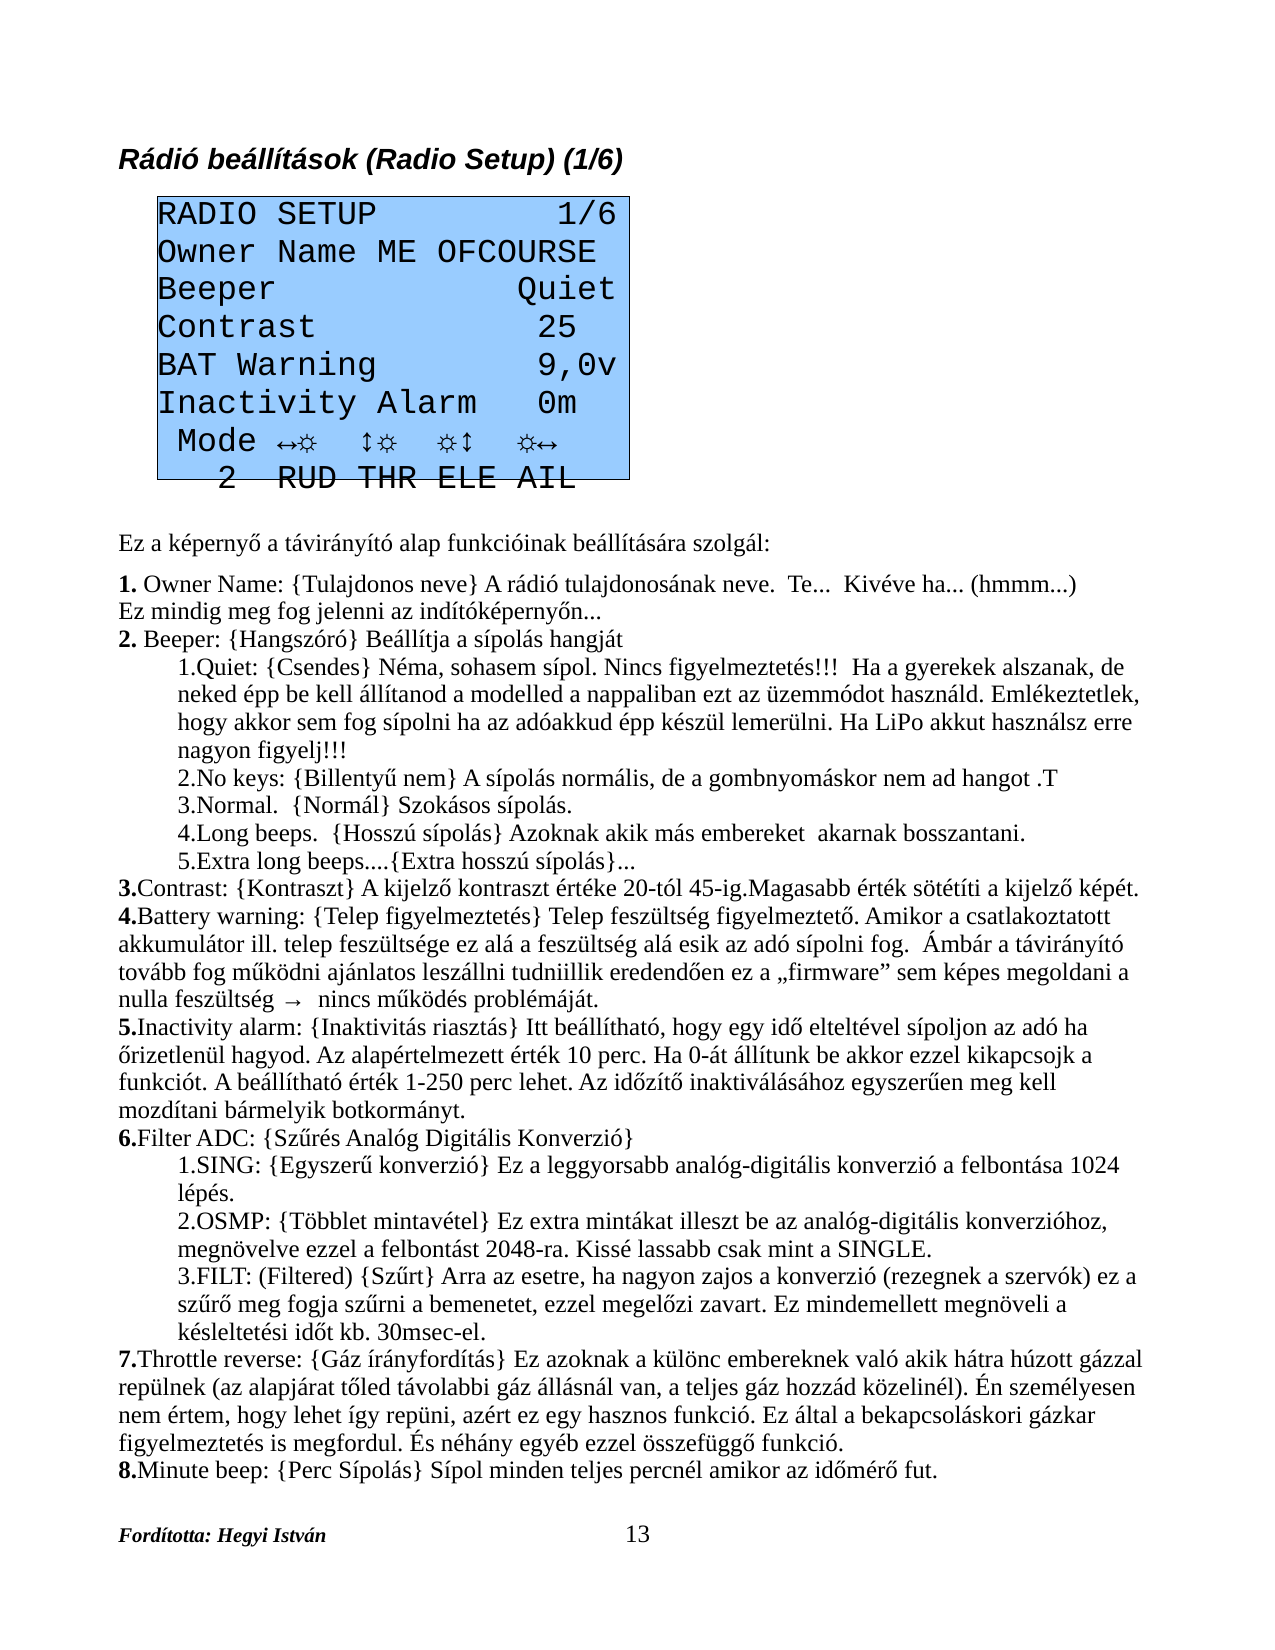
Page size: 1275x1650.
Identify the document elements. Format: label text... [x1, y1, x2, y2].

text Ez a képernyő a távirányító alap funkcióinak beállítására szolgál: [118, 529, 1157, 557]
list Owner Name: {Tulajdonos neve} A rádió tulajdonosának neve. Te... Kivéve ha... (hmmm...) Ez mindig meg fog jelenni az indítóképernyőn... [118, 570, 1157, 625]
list Throttle reverse: {Gáz írányfordítás} Ez azoknak a különc embereknek való akik hátra húzott gázzal repülnek (az alapjárat tőled távolabbi gáz állásnál van, a teljes gáz hozzád közelinél). Én személyesen nem értem, hogy lehet így repüni, azért ez egy hasznos funkció. Ez által a bekapcsoláskori gázkar figyelmeztetés is megfordul. És néhány egyéb ezzel összefüggő funkció. [118, 1346, 1157, 1456]
list SING: {Egyszerű konverzió} Ez a leggyorsabb analóg-digitális konverzió a felbontása 1024 lépés. [118, 1152, 1157, 1207]
list Normal. {Normál} Szokásos sípolás. [118, 791, 1157, 819]
list Filter ADC: {Szűrés Analóg Digitális Konverzió} [118, 1124, 1157, 1152]
list Long beeps. {Hosszú sípolás} Azoknak akik más embereket akarnak bosszantani. [118, 819, 1157, 847]
list Beeper: {Hangszóró} Beállítja a sípolás hangját [118, 625, 1157, 653]
list FILT: (Filtered) {Szűrt} Arra az esetre, ha nagyon zajos a konverzió (rezegnek a szervók) ez a szűrő meg fogja szűrni a bemenetet, ezzel megelőzi zavart. Ez mindemellett megnöveli a késleltetési időt kb. 30msec-el. [118, 1262, 1157, 1346]
list Quiet: {Csendes} Néma, sohasem sípol. Nincs figyelmeztetés!!! Ha a gyerekek alszanak, de neked épp be kell állítanod a modelled a nappaliban ezt az üzemmódot használd. Emlékeztetlek, hogy akkor sem fog sípolni ha az adóakkud épp készül lemerülni. Ha LiPo akkut használsz erre nagyon figyelj!!! [118, 653, 1157, 764]
list Contrast: {Kontraszt} A kijelző kontraszt értéke 20-tól 45-ig.Magasabb érték sötétíti a kijelző képét. [118, 874, 1157, 902]
list Inactivity alarm: {Inaktivitás riasztás} Itt beállítható, hogy egy idő elteltével sípoljon az adó ha őrizetlenül hagyod. Az alapértelmezett érték 10 perc. Ha 0-át állítunk be akkor ezzel kikapcsojk a funkciót. A beállítható érték 1-250 perc lehet. Az időzítő inaktiválásához egyszerűen meg kell mozdítani bármelyik botkormányt. [118, 1013, 1157, 1124]
list Battery warning: {Telep figyelmeztetés} Telep feszültség figyelmeztető. Amikor a csatlakoztatott akkumulátor ill. telep feszültsége ez alá a feszültség alá esik az adó sípolni fog. Ámbár a távirányító tovább fog működni ajánlatos leszállni tudniillik eredendően ez a „firmware” sem képes megoldani a nulla feszültség → nincs működés problémáját. [118, 902, 1157, 1013]
subtitle Rádió beállítások (Radio Setup) (1/6) [118, 143, 1157, 176]
list OSMP: {Többlet mintavétel} Ez extra mintákat illeszt be az analóg-digitális konverzióhoz, megnövelve ezzel a felbontást 2048-ra. Kissé lassabb csak mint a SINGLE. [118, 1207, 1157, 1262]
list No keys: {Billentyű nem} A sípolás normális, de a gombnyomáskor nem ad hangot .T [118, 764, 1157, 791]
list Extra long beeps....{Extra hosszú sípolás}... [118, 847, 1157, 874]
list Minute beep: {Perc Sípolás} Sípol minden teljes percnél amikor az időmérő fut. [118, 1456, 1157, 1484]
